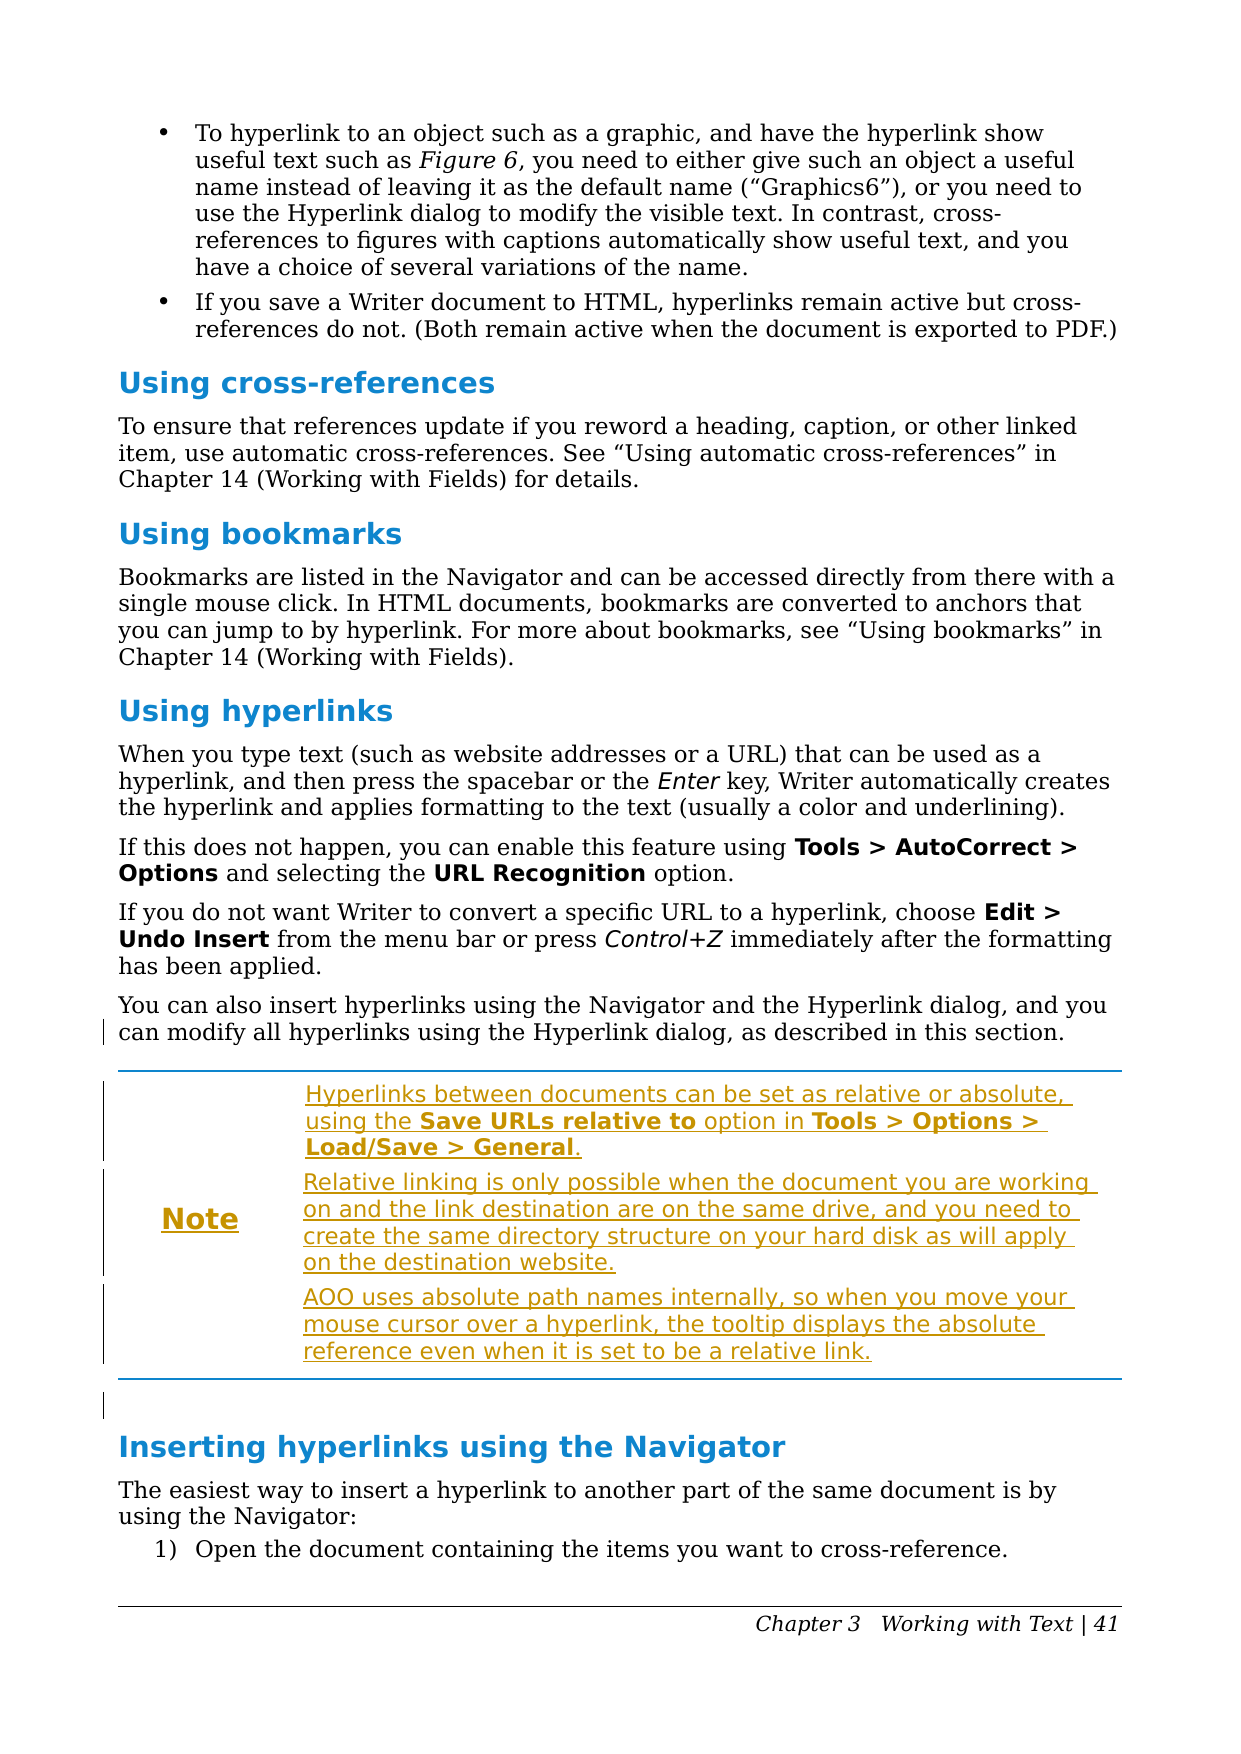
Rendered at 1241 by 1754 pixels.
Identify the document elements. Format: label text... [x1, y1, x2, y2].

list If you save a Writer document to HTML, hyperlinks remain active but cross-references do not. (Both remain active when the document is exported to PDF.) [156, 287, 1122, 343]
text Bookmarks are listed in the Navigator and can be accessed directly from there with a single mouse click. In HTML documents, bookmarks are converted to anchors that you can jump to by hyperlink. For more about bookmarks, see “Using bookmarks” in Chapter 14 (Working with Fields). [118, 564, 1122, 671]
text When you type text (such as website addresses or a URL) that can be used as a hyperlink, and then press the spacebar or the Enter key, Writer automatically creates the hyperlink and applies formatting to the text (usually a color and underlining). [118, 741, 1122, 821]
subtitle Using bookmarks [118, 517, 1122, 551]
list To hyperlink to an object such as a graphic, and have the hyperlink show useful text such as Figure 6, you need to either give such an object a useful name instead of leaving it as the default name (“Graphics6”), or you need to use the Hyperlink dialog to modify the visible text. In contrast, cross-references to figures with captions automatically show useful text, and you have a choice of several variations of the name. [156, 118, 1122, 281]
list The easiest way to insert a hyperlink to another part of the same document is by using the Navigator: [118, 1477, 1122, 1530]
text If you do not want Writer to convert a specific URL to a hyperlink, choose Edit > Undo Insert from the menu bar or press Control+Z immediately after the formatting has been applied. [118, 899, 1122, 979]
text You can also insert hyperlinks using the Navigator and the Hyperlink dialog, and you can modify all hyperlinks using the Hyperlink dialog, as described in this section. [118, 992, 1122, 1045]
subtitle Using cross-references [118, 367, 1122, 401]
subtitle Using hyperlinks [118, 695, 1122, 729]
table_header Hyperlinks between documents can be set as relative or absolute, using the Save URLs relative to option in Tools > Options > Load/Save > General. Relative linking is only possible when the document you are working on and the link destination are on the same drive, and you need to create the same directory structure on your hard disk as will apply on the destination website. AOO uses absolute path names internally, so when you move your mouse cursor over a hyperlink, the tooltip displays the absolute reference even when it is set to be a relative link. [281, 1072, 1122, 1377]
table_header Note [118, 1072, 281, 1377]
subtitle Inserting hyperlinks using the Navigator [118, 1430, 1122, 1464]
text If this does not happen, you can enable this feature using Tools > AutoCorrect > Options and selecting the URL Recognition option. [118, 834, 1122, 887]
list Open the document containing the items you want to cross-reference. [177, 1537, 1122, 1563]
text To ensure that references update if you reword a heading, caption, or other linked item, use automatic cross-references. See “Using automatic cross-references” in Chapter 14 (Working with Fields) for details. [118, 413, 1122, 493]
